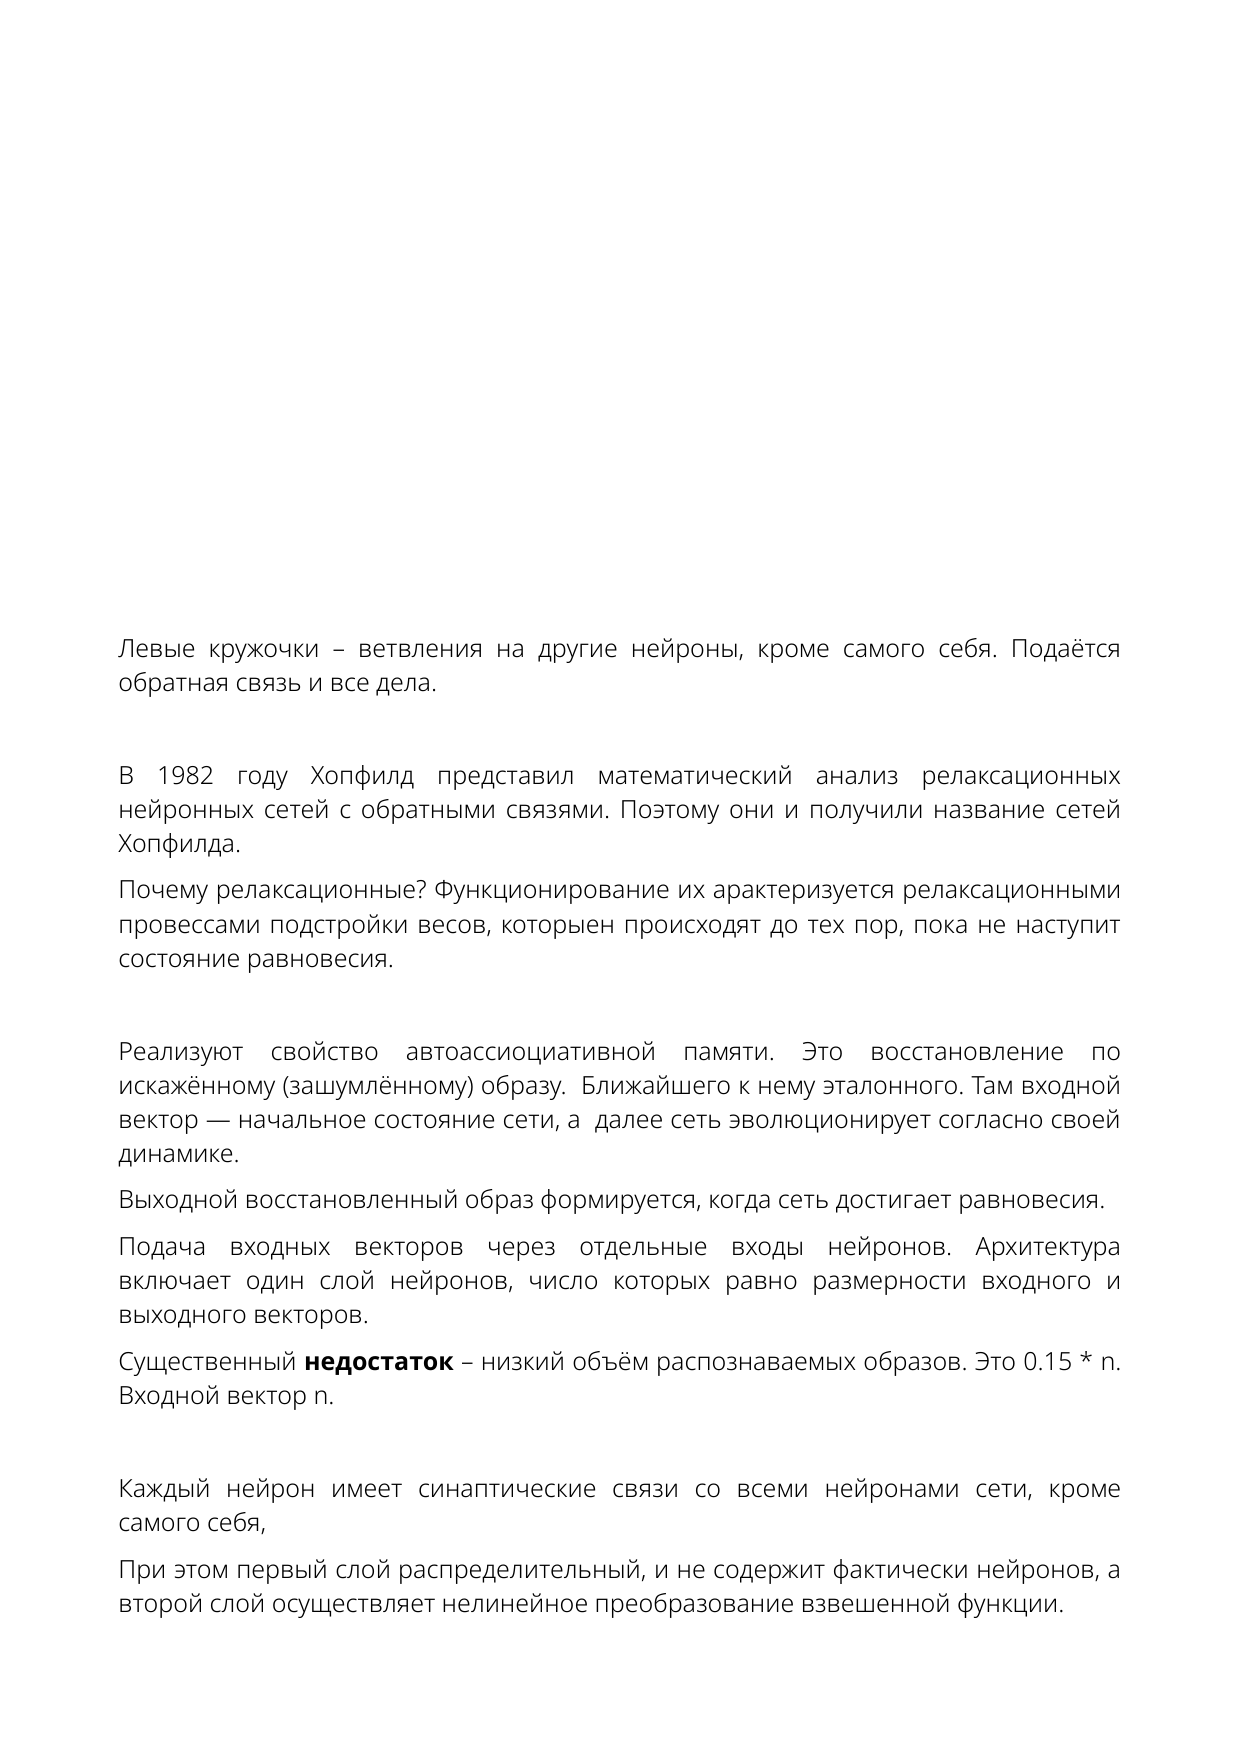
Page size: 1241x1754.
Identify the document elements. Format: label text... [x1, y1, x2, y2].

text Левые кружочки – ветвления на другие нейроны, кроме самого себя. Подаётся обратная связь и все дела. [118, 630, 1122, 698]
text В 1982 году Хопфилд представил математический анализ релаксационных нейронных сетей с обратными связями. Поэтому они и получили название сетей Хопфилда. [118, 757, 1122, 860]
text Каждый нейрон имеет синаптические связи со всеми нейронами сети, кроме самого себя, [118, 1471, 1122, 1539]
text Почему релаксационные? Функционирование их арактеризуется релаксационными провессами подстройки весов, которыен происходят до тех пор, пока не наступит состояние равновесия. [118, 872, 1122, 974]
text При этом первый слой распределительный, и не содержит фактически нейронов, а второй слой осуществляет нелинейное преобразование взвешенной функции. [118, 1551, 1122, 1619]
text Выходной восстановленный образ формируется, когда сеть достигает равновесия. [118, 1182, 1122, 1216]
text Реализуют свойство автоассиоциативной памяти. Это восстановление по искажённому (зашумлённому) образу. Ближайшего к нему эталонного. Там входной вектор — начальное состояние сети, а далее сеть эволюционирует согласно своей динамике. [118, 1033, 1122, 1170]
text Подача входных векторов через отдельные входы нейронов. Архитектура включает один слой нейронов, число которых равно размерности входного и выходного векторов. [118, 1229, 1122, 1331]
text Существенный недостаток – низкий объём распознаваемых образов. Это 0.15 * n. Входной вектор n. [118, 1343, 1122, 1412]
